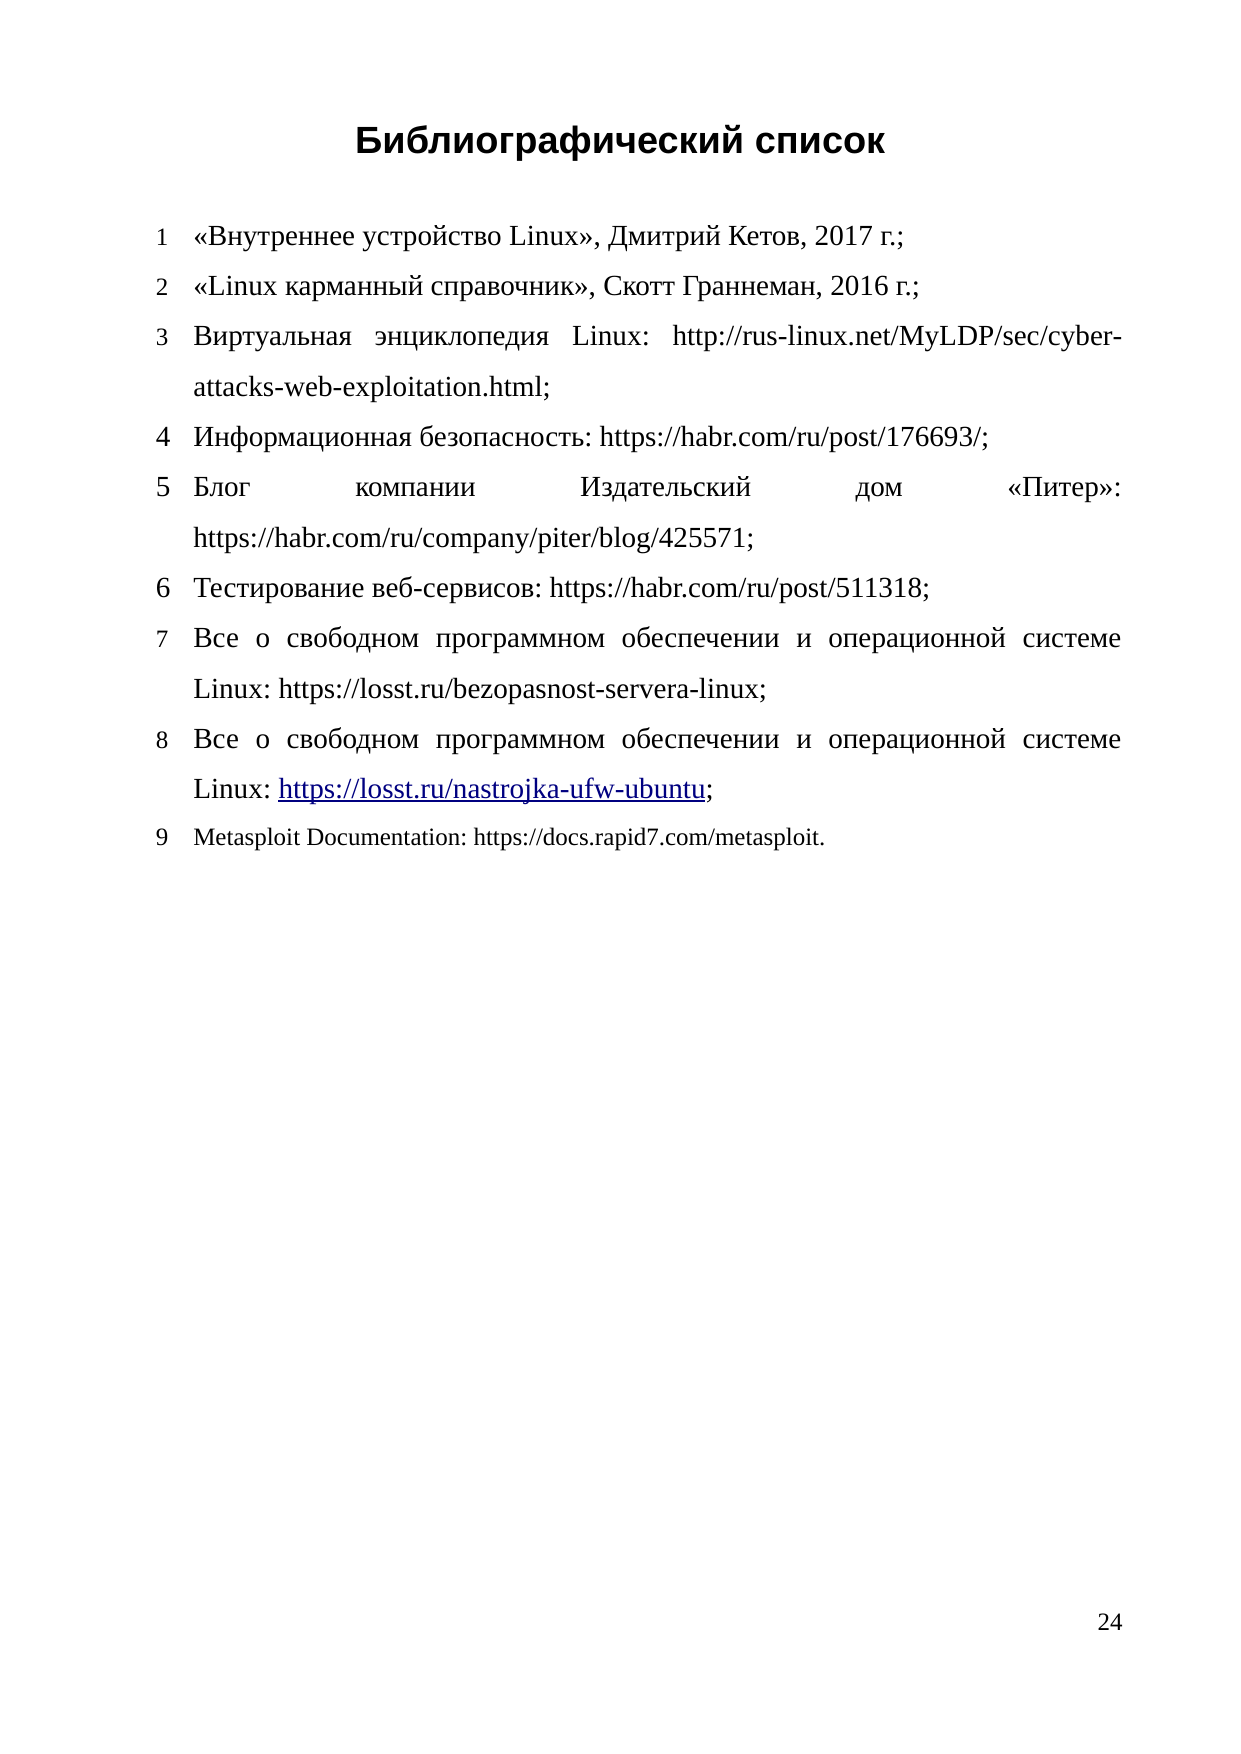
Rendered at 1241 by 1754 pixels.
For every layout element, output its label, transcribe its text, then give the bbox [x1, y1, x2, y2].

list Тестирование веб-сервисов: https://habr.com/ru/post/511318; [156, 570, 1122, 604]
list Metasploit Documentation: https://docs.rapid7.com/metasploit. [156, 822, 1122, 850]
list «Внутреннее устройство Linux», Дмитрий Кетов, 2017 г.; [156, 218, 1122, 251]
list Виртуальная энциклопедия Linux: http://rus-linux.net/MyLDP/sec/cyber-attacks-web-exploitation.html; [156, 318, 1122, 402]
list Информационная безопасность: https://habr.com/ru/post/176693/; [156, 419, 1122, 453]
list Все о свободном программном обеспечении и операционной системе Linux: https://losst.ru/bezopasnost-servera-linux; [156, 620, 1122, 704]
list Блог компании Издательский дом «Питер»: https://habr.com/ru/company/piter/blog/425571; [156, 469, 1122, 553]
list Все о свободном программном обеспечении и операционной системе Linux: https://losst.ru/nastrojka-ufw-ubuntu; [156, 721, 1122, 805]
list «Linux карманный справочник», Скотт Граннеман, 2016 г.; [156, 268, 1122, 302]
subtitle Библиографический список [118, 118, 1122, 205]
